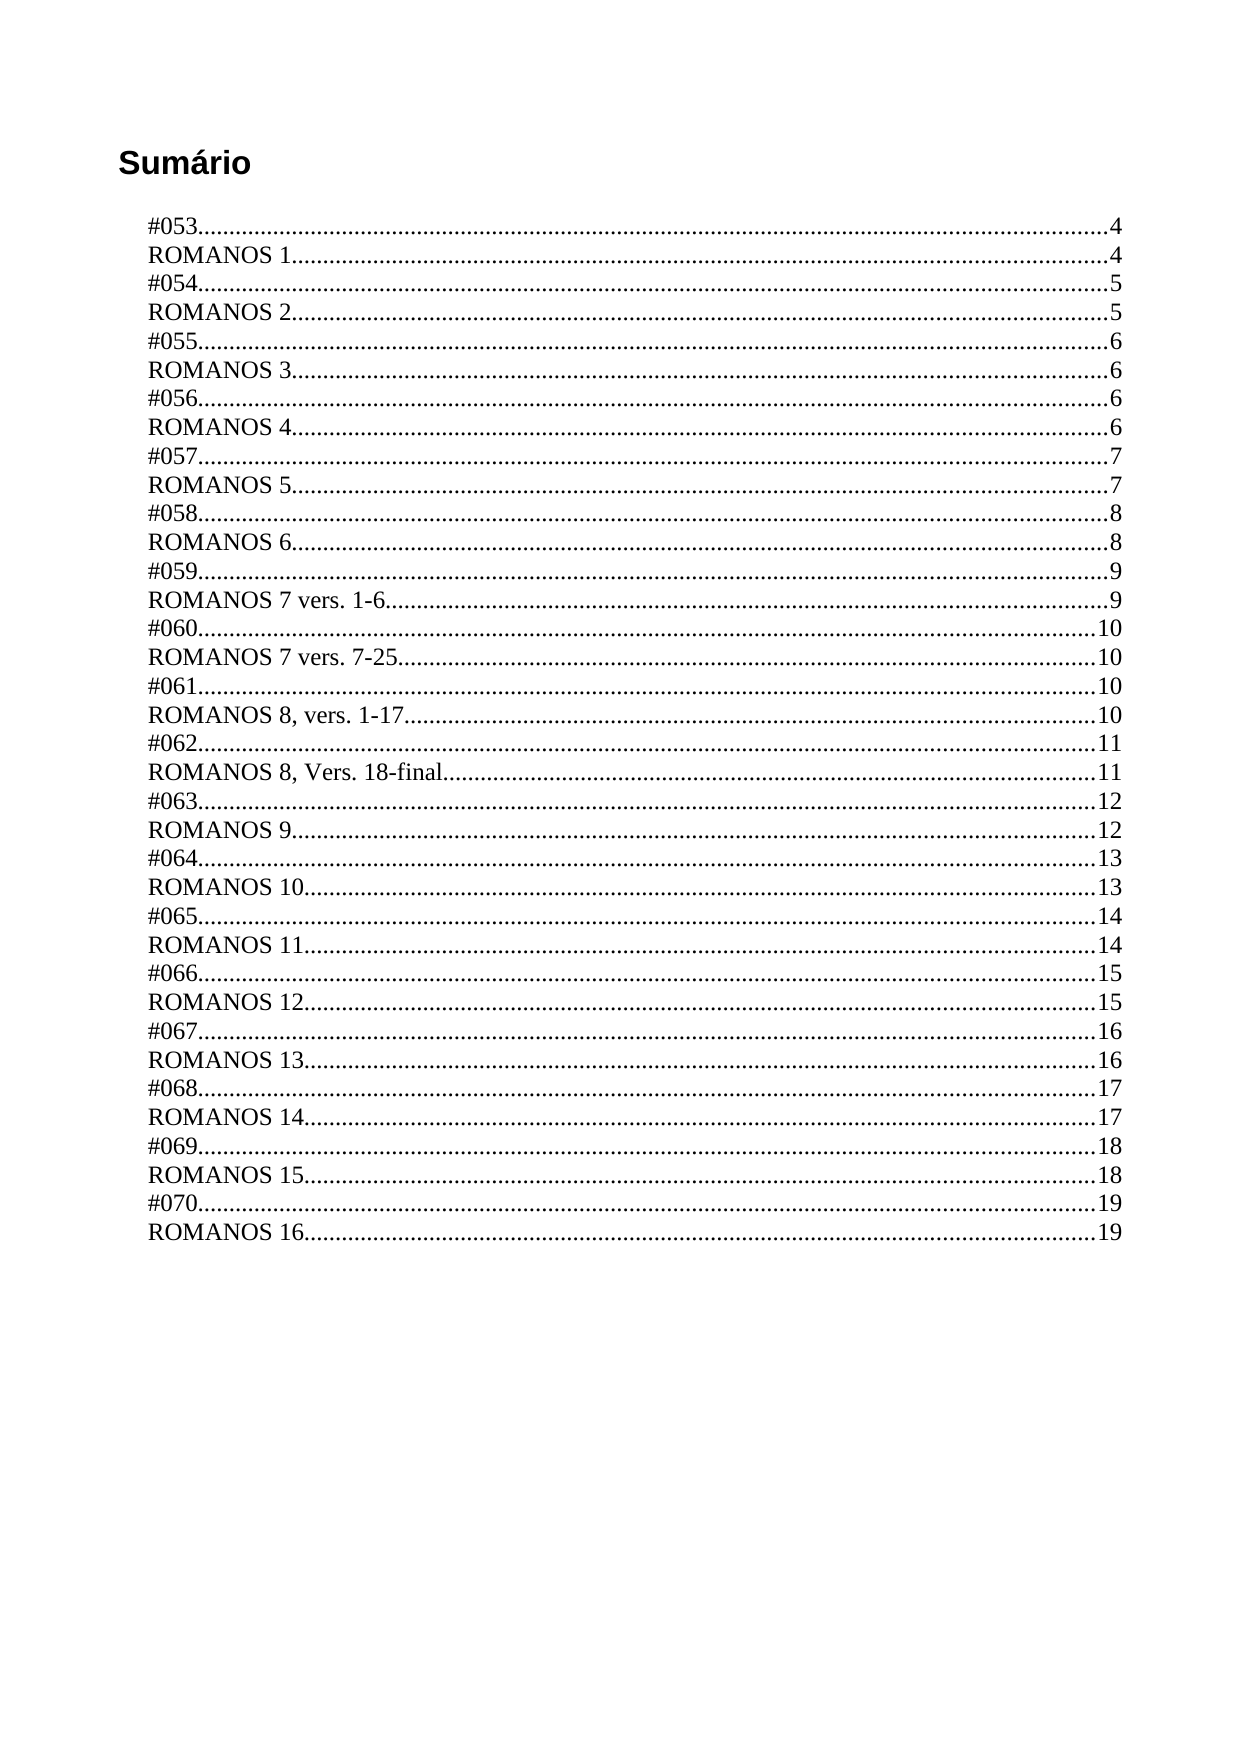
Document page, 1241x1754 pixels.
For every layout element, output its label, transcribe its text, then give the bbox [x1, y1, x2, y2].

text ROMANOS 3 6 [148, 355, 1122, 383]
text #058 8 [148, 498, 1122, 527]
text #053 4 [148, 211, 1122, 240]
text ROMANOS 11 14 [148, 930, 1122, 958]
text #059 9 [148, 556, 1122, 585]
text ROMANOS 8, Vers. 18-final 11 [148, 757, 1122, 786]
text ROMANOS 7 vers. 1-6 9 [148, 585, 1122, 613]
text ROMANOS 7 vers. 7-25 10 [148, 642, 1122, 671]
text #069 18 [148, 1131, 1122, 1160]
text #060 10 [148, 613, 1122, 642]
text #062 11 [148, 728, 1122, 757]
text ROMANOS 9 12 [148, 815, 1122, 843]
text #066 15 [148, 958, 1122, 987]
text ROMANOS 12 15 [148, 987, 1122, 1016]
text ROMANOS 14 17 [148, 1102, 1122, 1131]
text #057 7 [148, 441, 1122, 470]
text ROMANOS 4 6 [148, 412, 1122, 441]
text ROMANOS 1 4 [148, 240, 1122, 268]
text ROMANOS 13 16 [148, 1045, 1122, 1073]
text ROMANOS 6 8 [148, 527, 1122, 556]
text #070 19 [148, 1188, 1122, 1217]
text #061 10 [148, 671, 1122, 700]
text #055 6 [148, 326, 1122, 355]
text #068 17 [148, 1073, 1122, 1102]
text #065 14 [148, 901, 1122, 930]
text ROMANOS 2 5 [148, 297, 1122, 326]
text ROMANOS 5 7 [148, 470, 1122, 498]
text ROMANOS 8, vers. 1-17 10 [148, 700, 1122, 728]
text #064 13 [148, 843, 1122, 872]
text #067 16 [148, 1016, 1122, 1045]
text ROMANOS 10 13 [148, 872, 1122, 901]
text #056 6 [148, 383, 1122, 412]
text #063 12 [148, 786, 1122, 815]
text ROMANOS 15 18 [148, 1160, 1122, 1188]
subtitle Sumário [118, 143, 1122, 182]
text #054 5 [148, 268, 1122, 297]
text ROMANOS 16 19 [148, 1217, 1122, 1246]
